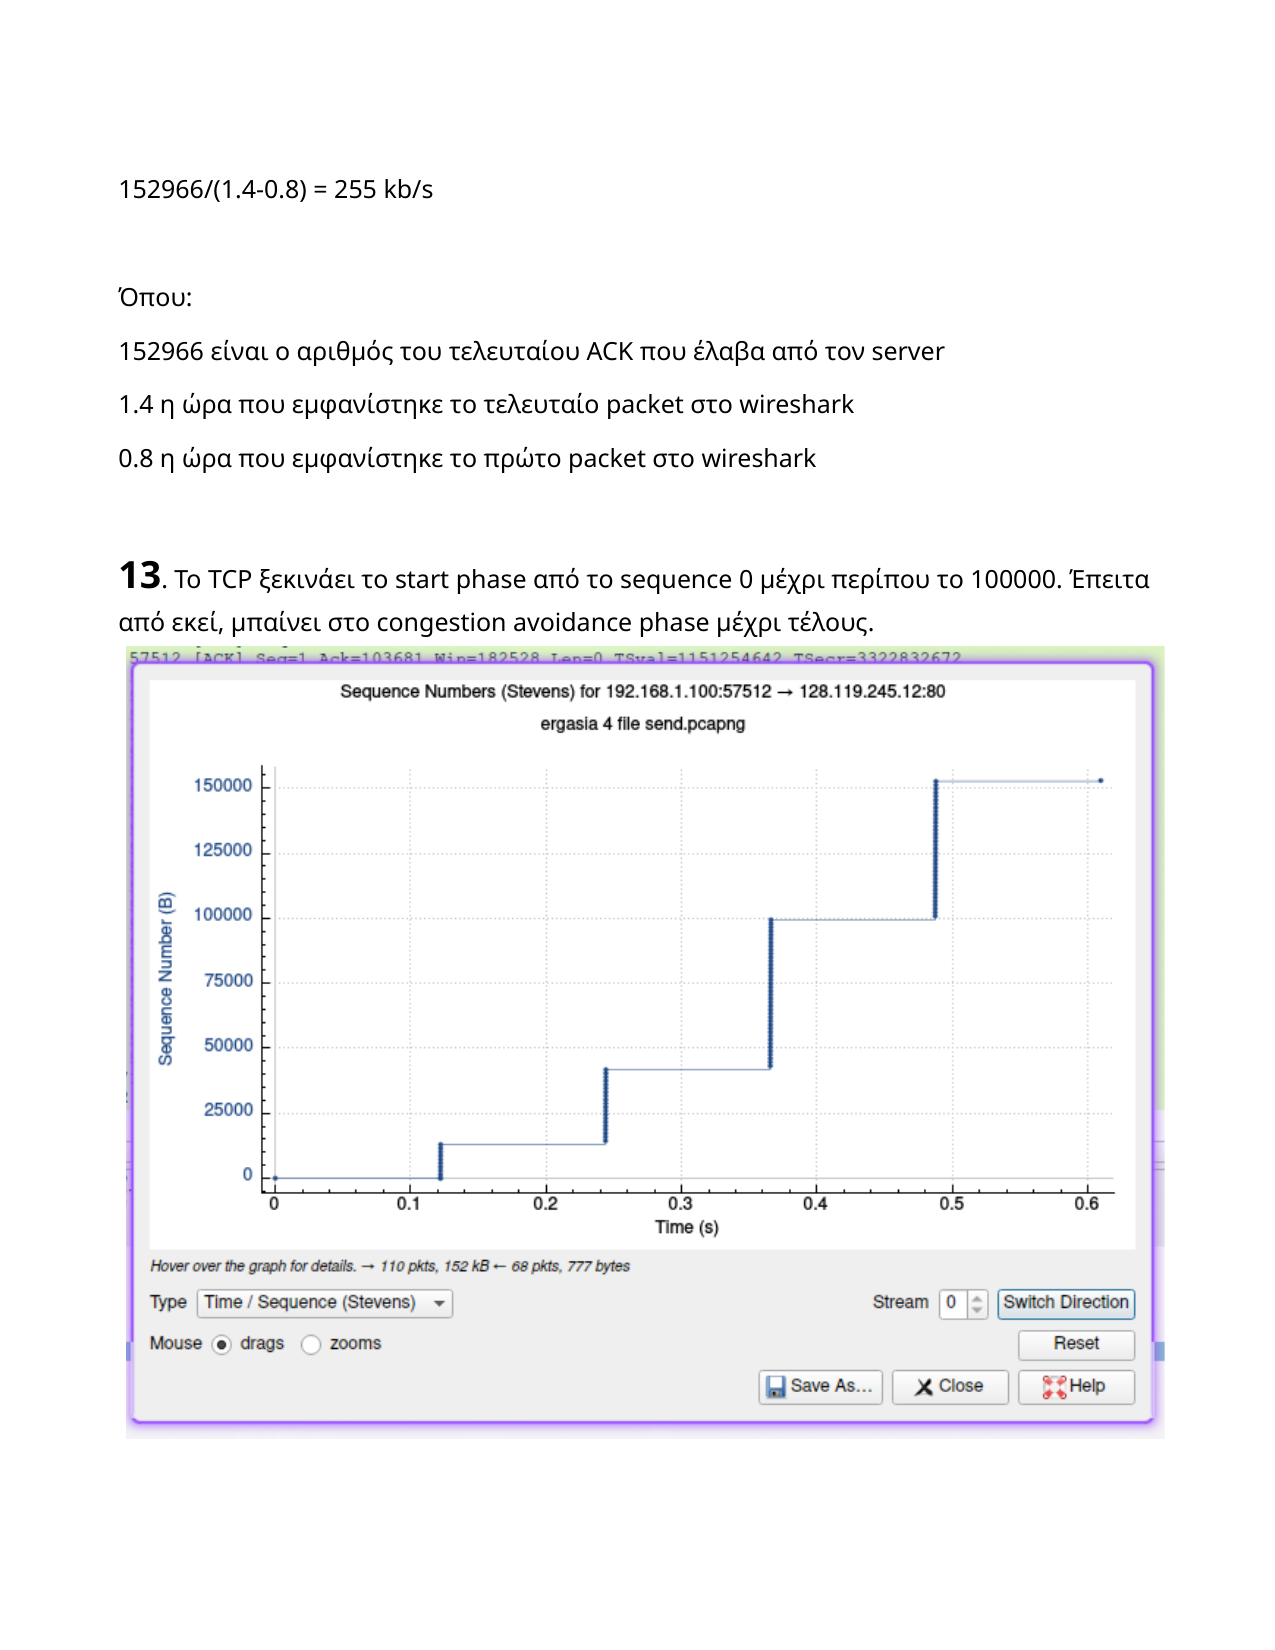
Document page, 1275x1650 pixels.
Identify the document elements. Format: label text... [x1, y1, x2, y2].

text 152966/(1.4-0.8) = 255 kb/s [118, 172, 1157, 206]
text 13. Το TCP ξεκινάει το start phase από το sequence 0 μέχρι περίπου το 100000. Έπειτα από εκεί, μπαίνει στο congestion avoidance phase μέχρι τέλους. [118, 548, 1157, 638]
text 0.8 η ώρα που εμφανίστηκε το πρώτο packet στο wireshark [118, 441, 1157, 475]
picture [126, 646, 1165, 1439]
text Όπου: [118, 279, 1157, 313]
text 1.4 η ώρα που εμφανίστηκε το τελευταίο packet στο wireshark [118, 387, 1157, 421]
text 152966 είναι ο αριθμός του τελευταίου ACK που έλαβα από τον server [118, 333, 1157, 367]
